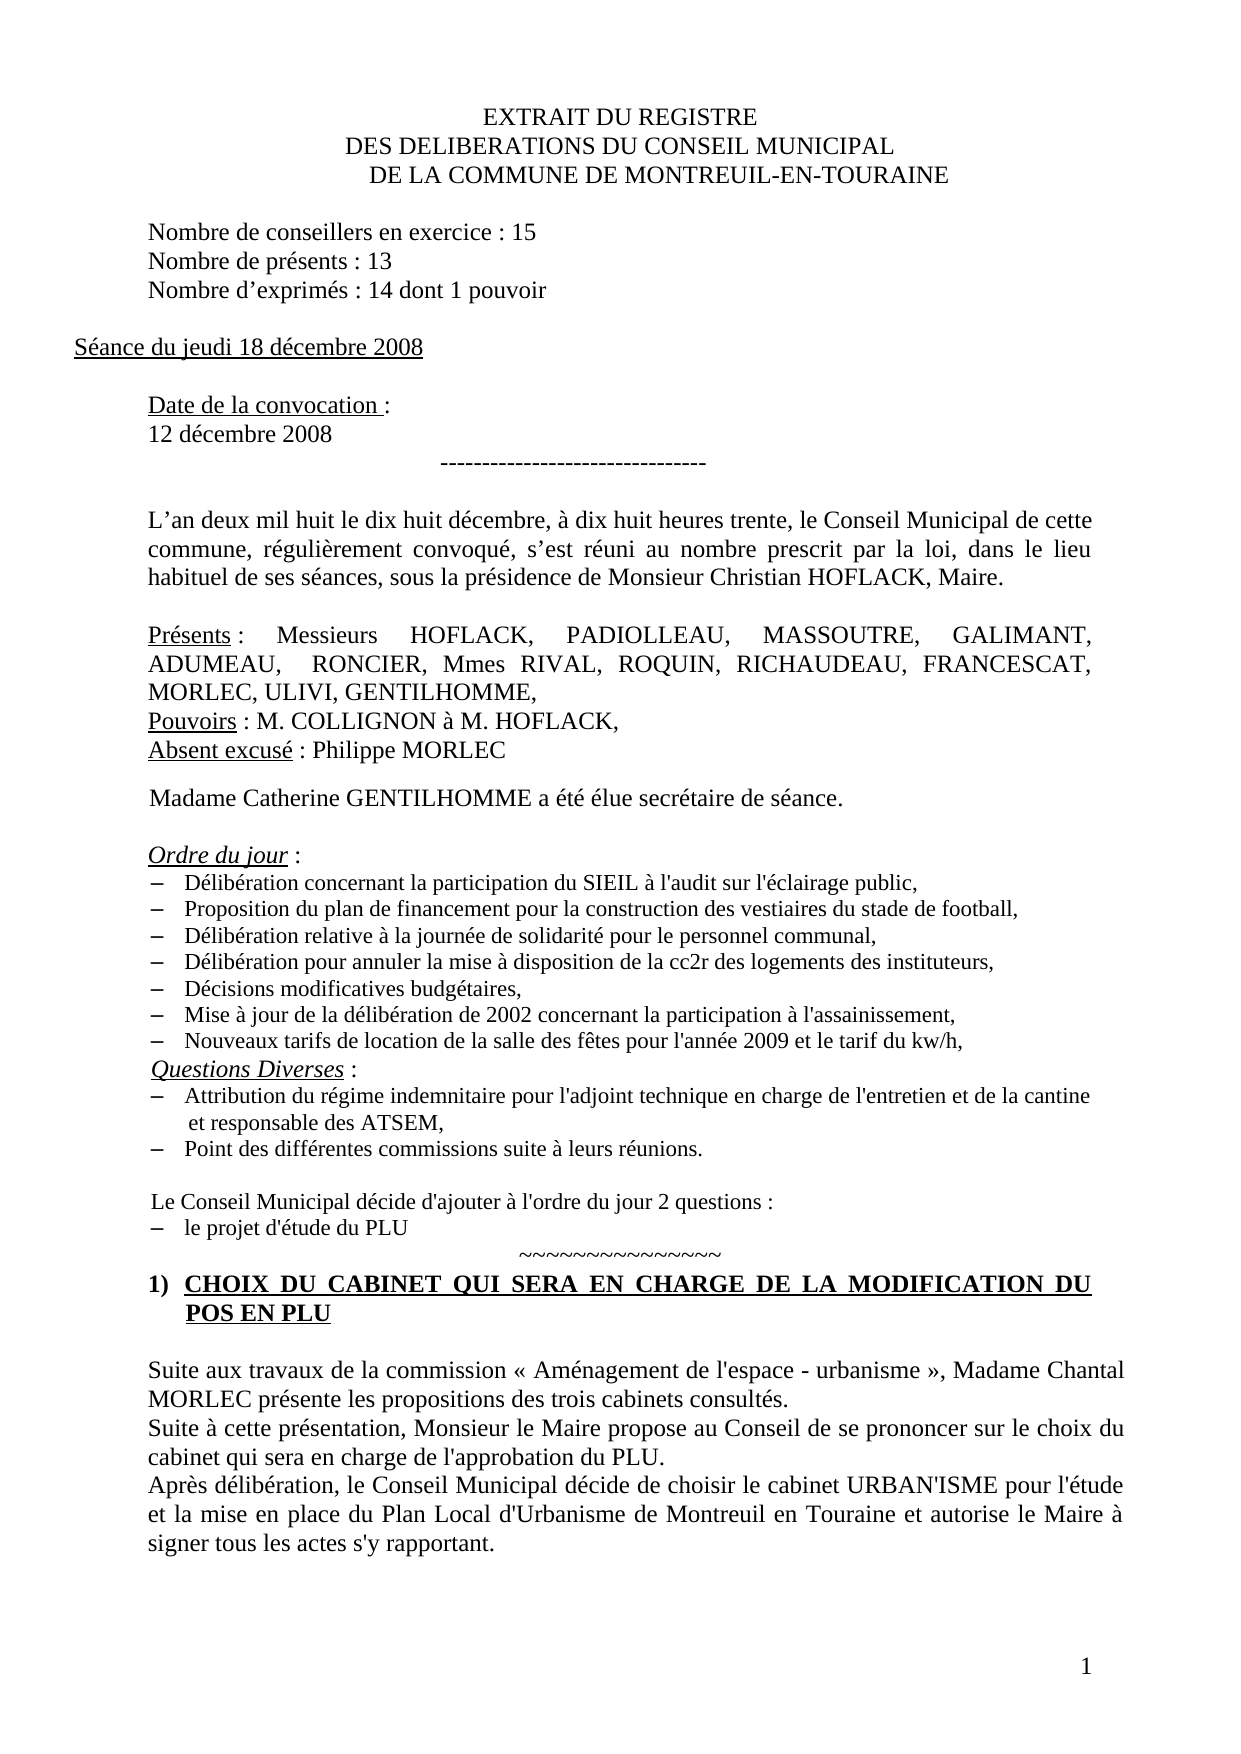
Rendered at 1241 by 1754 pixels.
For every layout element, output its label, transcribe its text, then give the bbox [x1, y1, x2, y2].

text Date de la convocation : [54, 390, 1092, 419]
text Absent excusé : Philippe MORLEC [148, 735, 1092, 764]
list Attribution du régime indemnitaire pour l'adjoint technique en charge de l'entretien et de la cantine et responsable des ATSEM, [151, 1082, 1092, 1135]
text DES DELIBERATIONS DU CONSEIL MUNICIPAL [148, 131, 1092, 160]
list Point des différentes commissions suite à leurs réunions. [151, 1135, 1092, 1161]
text Le Conseil Municipal décide d'ajouter à l'ordre du jour 2 questions : [151, 1188, 1092, 1214]
text 12 décembre 2008 [54, 419, 1092, 447]
text Après délibération, le Conseil Municipal décide de choisir le cabinet URBAN'ISME pour l'étude et la mise en place du Plan Local d'Urbanisme de Montreuil en Touraine et autorise le Maire à signer tous les actes s'y rapportant. [148, 1471, 1125, 1557]
text EXTRAIT DU REGISTRE [148, 102, 1092, 131]
text Madame Catherine GENTILHOMME a été élue secrétaire de séance. [149, 783, 1092, 812]
text Présents : Messieurs HOFLACK, PADIOLLEAU, MASSOUTRE, GALIMANT, ADUMEAU, RONCIER, Mmes RIVAL, ROQUIN, RICHAUDEAU, FRANCESCAT, MORLEC, ULIVI, GENTILHOMME, [148, 620, 1092, 706]
list Délibération concernant la participation du SIEIL à l'audit sur l'éclairage public, [151, 869, 1092, 896]
text Nombre d’exprimés : 14 dont 1 pouvoir [54, 275, 1092, 304]
text Suite à cette présentation, Monsieur le Maire propose au Conseil de se prononcer sur le choix du cabinet qui sera en charge de l'approbation du PLU. [148, 1413, 1125, 1471]
text Nombre de conseillers en exercice : 15 [148, 217, 1092, 246]
text Suite aux travaux de la commission « Aménagement de l'espace - urbanisme », Madame Chantal MORLEC présente les propositions des trois cabinets consultés. [148, 1356, 1125, 1413]
text Séance du jeudi 18 décembre 2008 [54, 332, 1092, 361]
list Choix du cabinet qui sera en charge de la modification du POS en PLU [148, 1269, 1092, 1327]
text L’an deux mil huit le dix huit décembre, à dix huit heures trente, le Conseil Municipal de cette commune, régulièrement convoqué, s’est réuni au nombre prescrit par la loi, dans le lieu habituel de ses séances, sous la présidence de Monsieur Christian HOFLACK, Maire. [148, 505, 1092, 591]
list Mise à jour de la délibération de 2002 concernant la participation à l'assainissement, [151, 1001, 1092, 1027]
list Questions Diverses : [151, 1054, 1092, 1082]
text Pouvoirs : M. COLLIGNON à M. HOFLACK, [148, 706, 1092, 735]
text Ordre du jour : [148, 840, 1092, 869]
list Nouveaux tarifs de location de la salle des fêtes pour l'année 2009 et le tarif du kw/h, [151, 1027, 1092, 1054]
list Délibération pour annuler la mise à disposition de la cc2r des logements des instituteurs, [151, 948, 1092, 974]
text ~~~~~~~~~~~~~~~ [148, 1241, 1092, 1269]
list Décisions modificatives budgétaires, [151, 974, 1092, 1001]
text DE LA COMMUNE DE MONTREUIL-EN-TOURAINE [295, 160, 1144, 189]
text -------------------------------- [54, 447, 1092, 476]
text Nombre de présents : 13 [54, 246, 1092, 275]
list Délibération relative à la journée de solidarité pour le personnel communal, [151, 922, 1092, 948]
list le projet d'étude du PLU [151, 1214, 1092, 1241]
list Proposition du plan de financement pour la construction des vestiaires du stade de football, [151, 896, 1092, 922]
